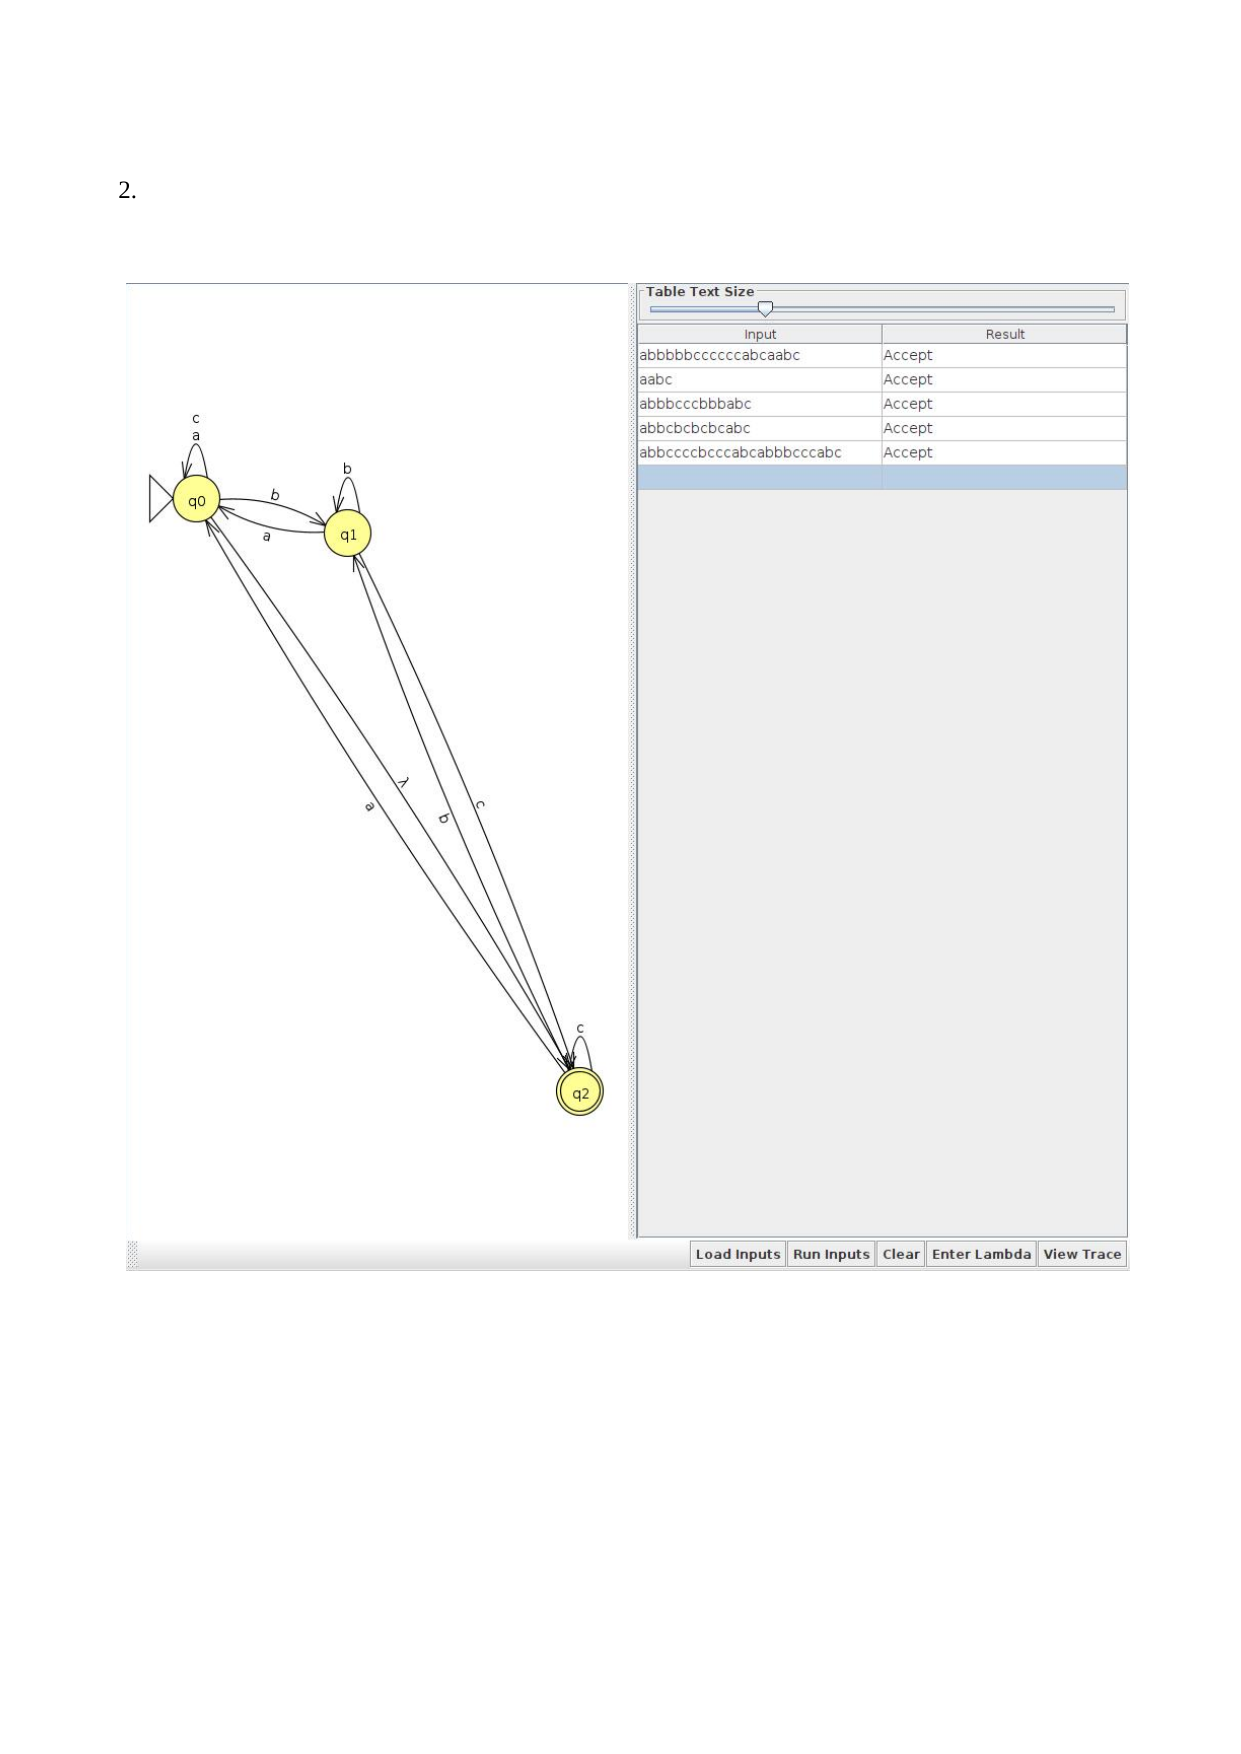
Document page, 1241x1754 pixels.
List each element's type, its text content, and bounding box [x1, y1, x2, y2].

text 2. [118, 176, 1122, 204]
picture [126, 283, 1130, 1271]
